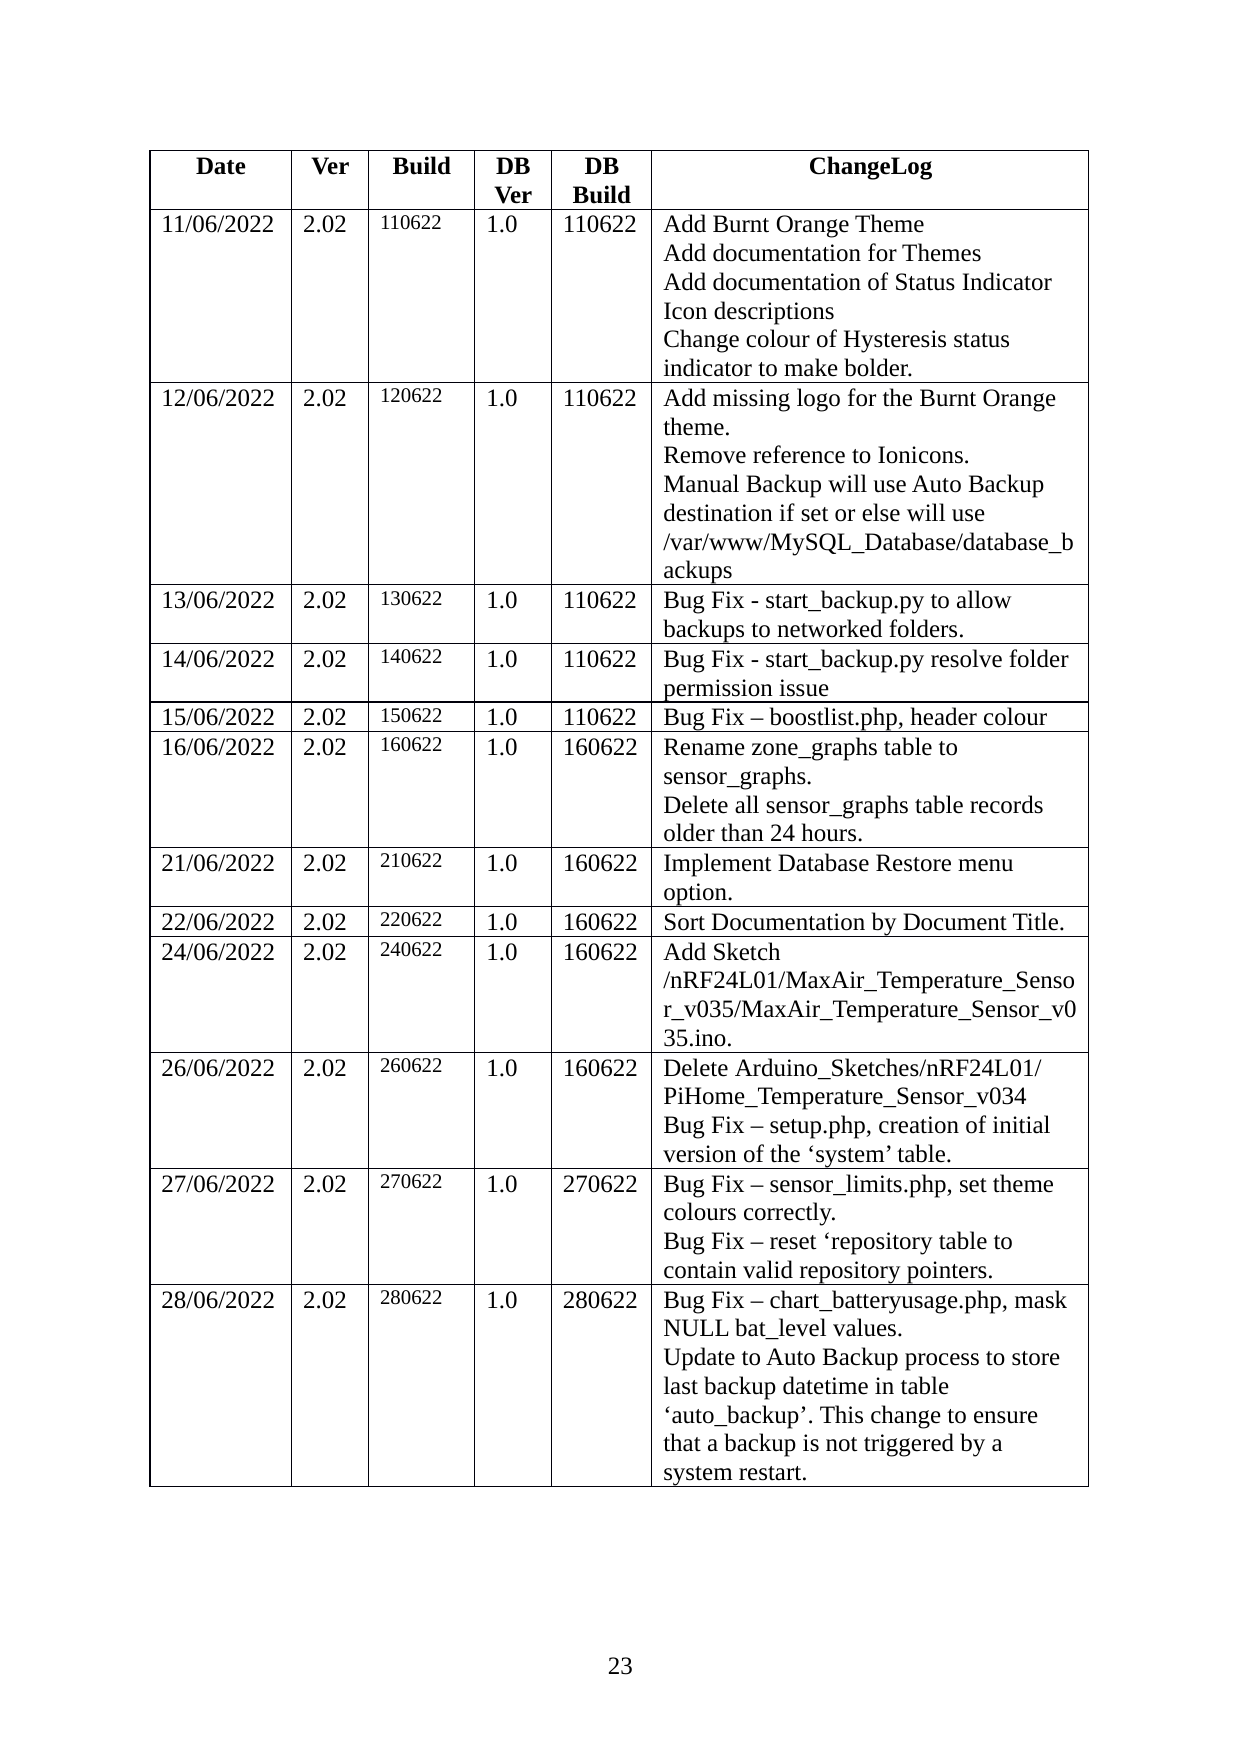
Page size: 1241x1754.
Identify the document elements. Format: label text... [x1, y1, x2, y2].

table_cell 21/06/2022 [151, 848, 291, 906]
table_cell 27/06/2022 [151, 1169, 291, 1284]
table_cell 110622 [369, 210, 474, 382]
table_cell 240622 [369, 937, 474, 1052]
table_cell 160622 [552, 937, 651, 1052]
table_cell 2.02 [292, 210, 368, 382]
table_cell 160622 [552, 732, 651, 847]
table_cell 2.02 [292, 383, 368, 584]
table_cell 2.02 [292, 1169, 368, 1284]
table_header Build [369, 151, 474, 208]
table_header Ver [292, 151, 368, 208]
table_cell Bug Fix – boostlist.php, header colour [652, 703, 1088, 731]
table_cell 26/06/2022 [151, 1053, 291, 1168]
table_header Date [151, 151, 291, 208]
table_cell 1.0 [475, 1285, 551, 1486]
table_cell Add Sketch /nRF24L01/MaxAir_Temperature_Sensor_v035/MaxAir_Temperature_Sensor_v035.ino. [652, 937, 1088, 1052]
table_cell Bug Fix – sensor_limits.php, set theme colours correctly. Bug Fix – reset ‘repository table to contain valid repository pointers. [652, 1169, 1088, 1284]
table_cell 1.0 [475, 1169, 551, 1284]
table_header DB Build [552, 151, 651, 208]
table_cell Implement Database Restore menu option. [652, 848, 1088, 906]
table_cell 2.02 [292, 585, 368, 643]
table_cell 210622 [369, 848, 474, 906]
table_cell 270622 [369, 1169, 474, 1284]
table_cell 120622 [369, 383, 474, 584]
table_cell 1.0 [475, 644, 551, 701]
table_cell 1.0 [475, 937, 551, 1052]
table_cell 13/06/2022 [151, 585, 291, 643]
table_cell Bug Fix - start_backup.py to allow backups to networked folders. [652, 585, 1088, 643]
table_cell 110622 [552, 703, 651, 731]
table_cell 1.0 [475, 848, 551, 906]
table_cell 110622 [552, 585, 651, 643]
table_cell Bug Fix - start_backup.py resolve folder permission issue [652, 644, 1088, 701]
table_cell 260622 [369, 1053, 474, 1168]
table_cell 14/06/2022 [151, 644, 291, 701]
table_cell 280622 [552, 1285, 651, 1486]
table_cell 12/06/2022 [151, 383, 291, 584]
table_cell 140622 [369, 644, 474, 701]
table_cell 160622 [552, 848, 651, 906]
table_cell 2.02 [292, 907, 368, 936]
table_cell 270622 [552, 1169, 651, 1284]
table_cell 1.0 [475, 907, 551, 936]
table_header DB Ver [475, 151, 551, 208]
table_cell 2.02 [292, 732, 368, 847]
table_cell 11/06/2022 [151, 210, 291, 382]
table_header ChangeLog [652, 151, 1088, 208]
table_cell 15/06/2022 [151, 703, 291, 731]
table_cell Delete Arduino_Sketches/nRF24L01/PiHome_Temperature_Sensor_v034 Bug Fix – setup.php, creation of initial version of the ‘system’ table. [652, 1053, 1088, 1168]
table_cell 2.02 [292, 644, 368, 701]
table_cell 2.02 [292, 848, 368, 906]
table_cell 1.0 [475, 585, 551, 643]
table_cell 160622 [369, 732, 474, 847]
table_cell 28/06/2022 [151, 1285, 291, 1486]
table_cell 1.0 [475, 210, 551, 382]
table_cell Bug Fix – chart_batteryusage.php, mask NULL bat_level values. Update to Auto Backup process to store last backup datetime in table ‘auto_backup’. This change to ensure that a backup is not triggered by a system restart. [652, 1285, 1088, 1486]
table_cell 2.02 [292, 703, 368, 731]
table_cell 1.0 [475, 703, 551, 731]
table_cell 1.0 [475, 732, 551, 847]
table_cell 16/06/2022 [151, 732, 291, 847]
table_cell 22/06/2022 [151, 907, 291, 936]
table_cell 110622 [552, 644, 651, 701]
table_cell 2.02 [292, 937, 368, 1052]
table_cell 150622 [369, 703, 474, 731]
table_cell Sort Documentation by Document Title. [652, 907, 1088, 936]
table_cell 160622 [552, 907, 651, 936]
table_cell 220622 [369, 907, 474, 936]
table_cell 1.0 [475, 1053, 551, 1168]
table_cell 110622 [552, 383, 651, 584]
table_cell 2.02 [292, 1285, 368, 1486]
table_cell 1.0 [475, 383, 551, 584]
table_cell 110622 [552, 210, 651, 382]
table_cell Add missing logo for the Burnt Orange theme. Remove reference to Ionicons. Manual Backup will use Auto Backup destination if set or else will use /var/www/MySQL_Database/database_backups [652, 383, 1088, 584]
table_cell 130622 [369, 585, 474, 643]
table_cell Add Burnt Orange Theme Add documentation for Themes Add documentation of Status Indicator Icon descriptions Change colour of Hysteresis status indicator to make bolder. [652, 210, 1088, 382]
table_cell Rename zone_graphs table to sensor_graphs. Delete all sensor_graphs table records older than 24 hours. [652, 732, 1088, 847]
table_cell 24/06/2022 [151, 937, 291, 1052]
table_cell 280622 [369, 1285, 474, 1486]
table_cell 160622 [552, 1053, 651, 1168]
table_cell 2.02 [292, 1053, 368, 1168]
